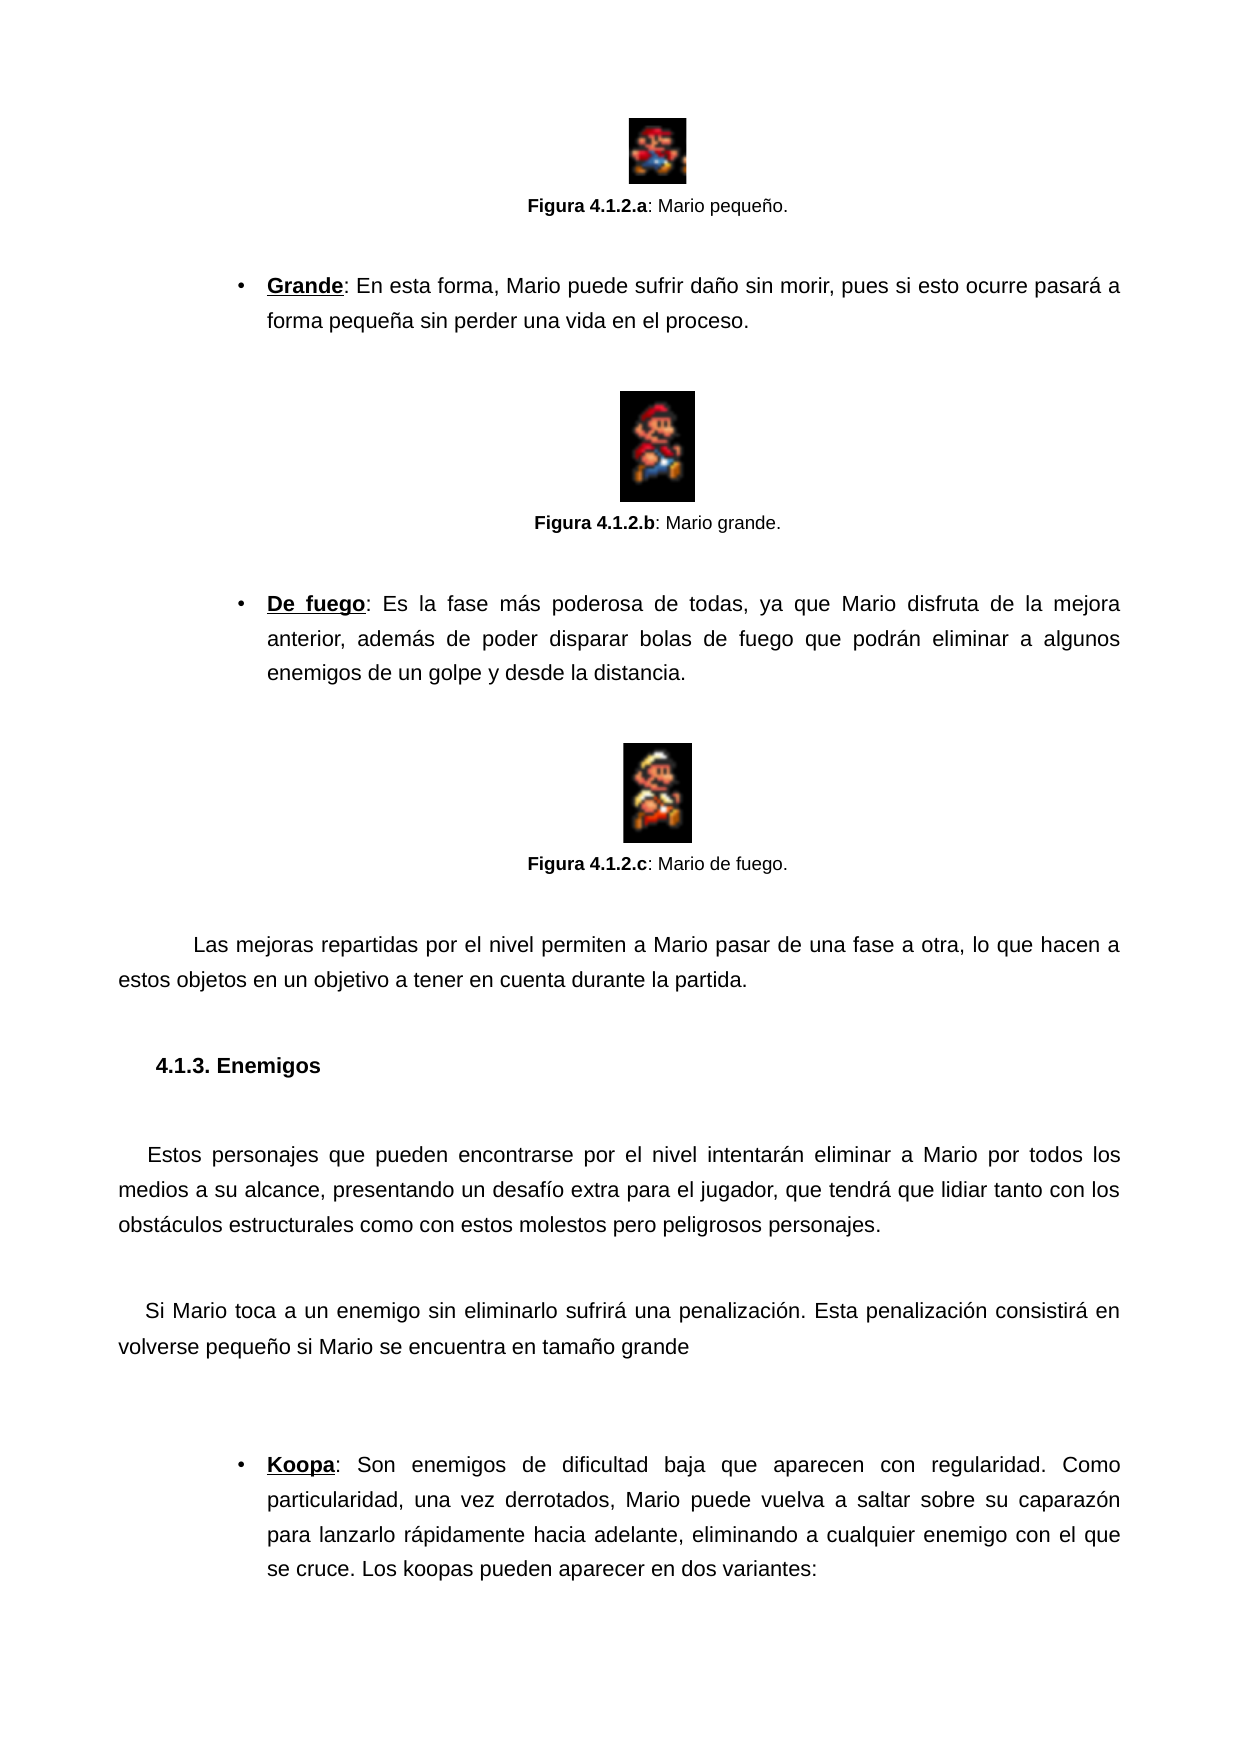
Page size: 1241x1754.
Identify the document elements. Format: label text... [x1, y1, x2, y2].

text Si Mario toca a un enemigo sin eliminarlo sufrirá una penalización. Esta penalización consistirá en volverse pequeño si Mario se encuentra en tamaño grande [118, 1296, 1122, 1359]
list Grande: En esta forma, Mario puede sufrir daño sin morir, pues si esto ocurre pasará a forma pequeña sin perder una vida en el proceso. [237, 273, 1122, 333]
text Figura 4.1.2.a: Mario pequeño. [118, 194, 1122, 216]
text 4.1.3. Enemigos [118, 1050, 1122, 1079]
picture [628, 118, 687, 184]
text Figura 4.1.2.c: Mario de fuego. [118, 853, 1122, 875]
list De fuego: Es la fase más poderosa de todas, ya que Mario disfruta de la mejora anterior, además de poder disparar bolas de fuego que podrán eliminar a algunos enemigos de un golpe y desde la distancia. [237, 591, 1122, 685]
picture [623, 743, 692, 843]
picture [620, 391, 695, 502]
text Las mejoras repartidas por el nivel permiten a Mario pasar de una fase a otra, lo que hacen a estos objetos en un objetivo a tener en cuenta durante la partida. [118, 932, 1122, 992]
text Figura 4.1.2.b: Mario grande. [118, 512, 1122, 533]
text Estos personajes que pueden encontrarse por el nivel intentarán eliminar a Mario por todos los medios a su alcance, presentando un desafío extra para el jugador, que tendrá que lidiar tanto con los obstáculos estructurales como con estos molestos pero peligrosos personajes. [118, 1139, 1122, 1237]
list Koopa: Son enemigos de dificultad baja que aparecen con regularidad. Como particularidad, una vez derrotados, Mario puede vuelva a saltar sobre su caparazón para lanzarlo rápidamente hacia adelante, eliminando a cualquier enemigo con el que se cruce. Los koopas pueden aparecer en dos variantes: [237, 1452, 1122, 1581]
